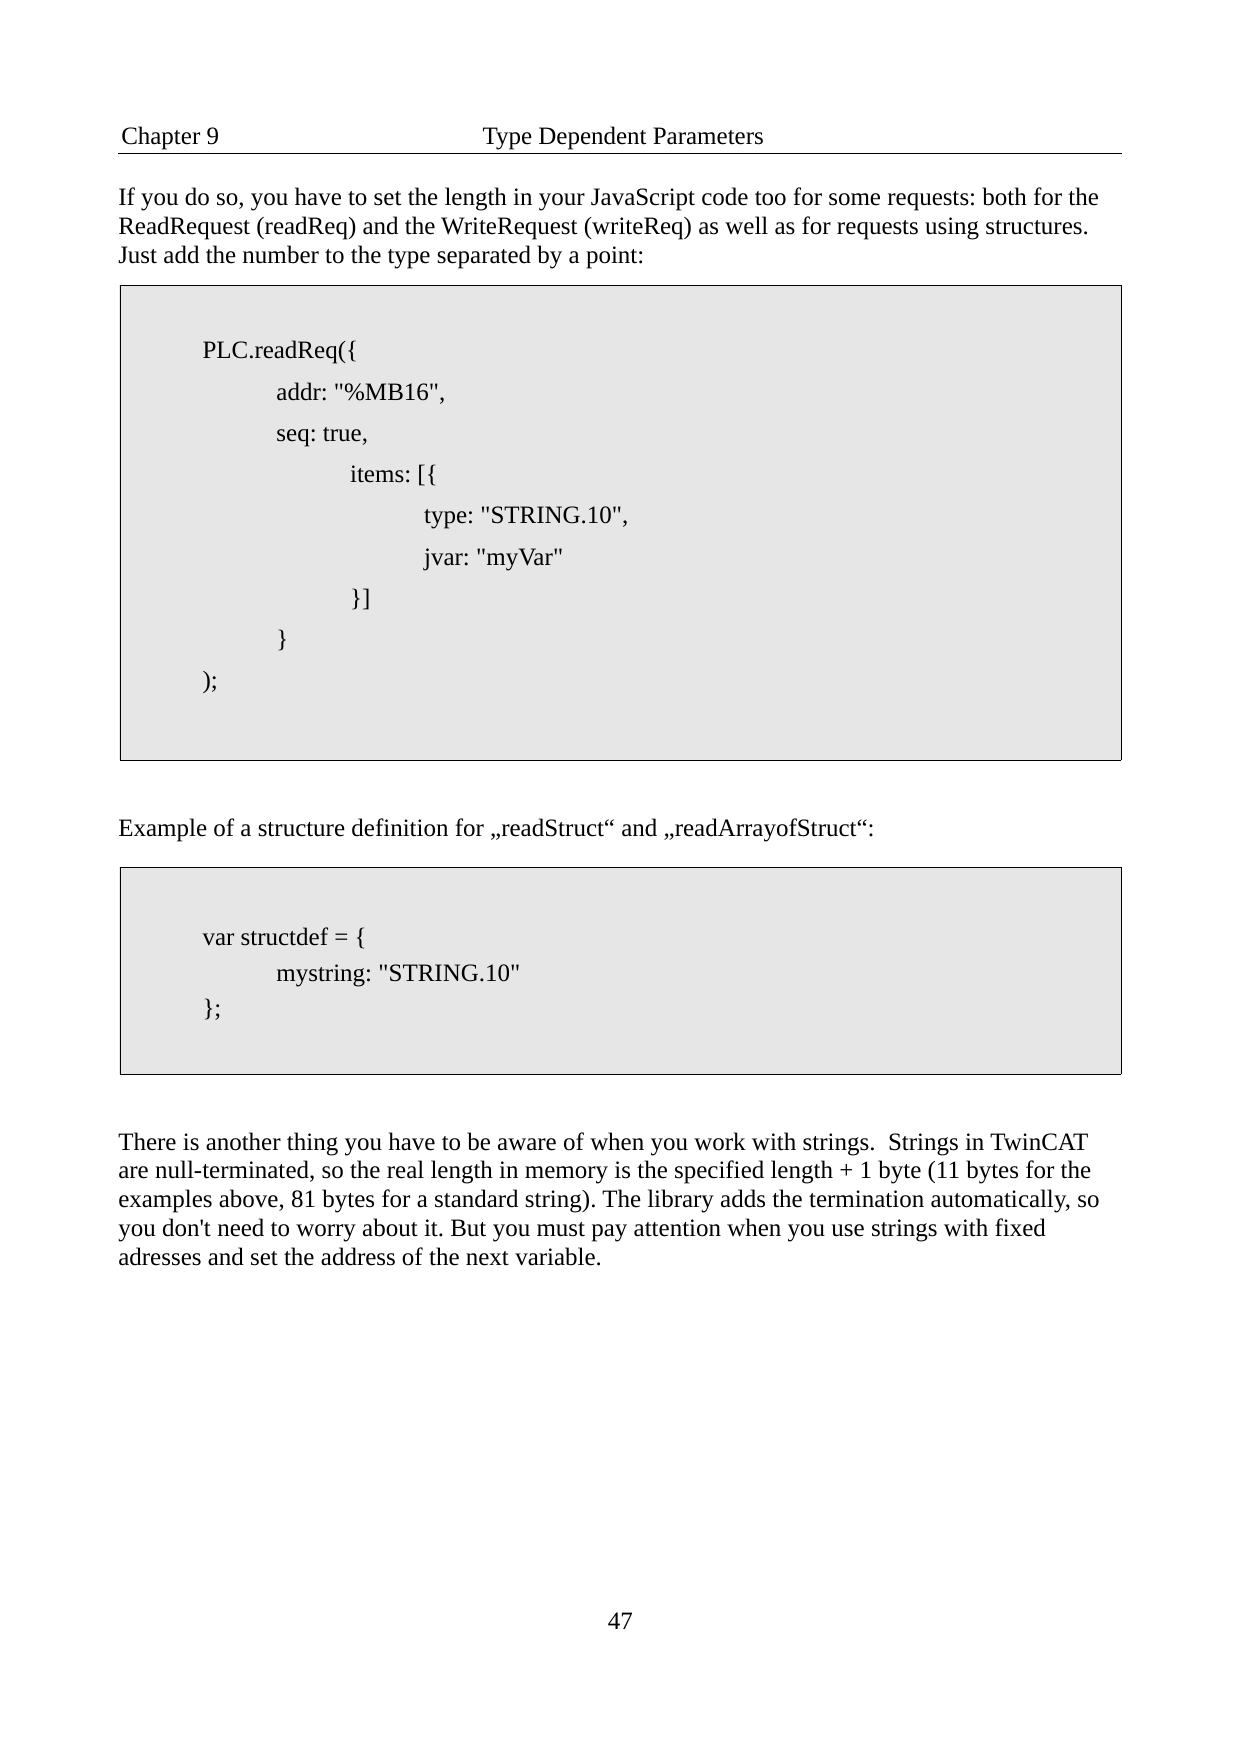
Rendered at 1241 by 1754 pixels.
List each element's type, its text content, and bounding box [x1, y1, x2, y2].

text seq: true, [128, 418, 1112, 447]
text If you do so, you have to set the length in your JavaScript code too for some requests: both for the ReadRequest (readReq) and the WriteRequest (writeReq) as well as for requests using structures. Just add the number to the type separated by a point: [118, 182, 1122, 268]
text addr: "%MB16", [128, 377, 1112, 405]
text items: [{ [128, 459, 1112, 488]
text }] [128, 583, 1112, 612]
text var structdef = { mystring: "STRING.10" }; [128, 917, 1112, 1023]
text Example of a structure definition for „readStruct“ and „readArrayofStruct“: [118, 813, 1122, 842]
text There is another thing you have to be aware of when you work with strings. Strings in TwinCAT are null-terminated, so the real length in memory is the specified length + 1 byte (11 bytes for the examples above, 81 bytes for a standard string). The library adds the termination automatically, so you don't need to worry about it. But you must pay attention when you use strings with fixed adresses and set the address of the next variable. [118, 1127, 1122, 1271]
text } [128, 624, 1112, 653]
text ); [128, 665, 1112, 694]
text type: "STRING.10", [128, 500, 1112, 529]
text PLC.readReq({ [128, 335, 1112, 364]
text jvar: "myVar" [128, 542, 1112, 570]
